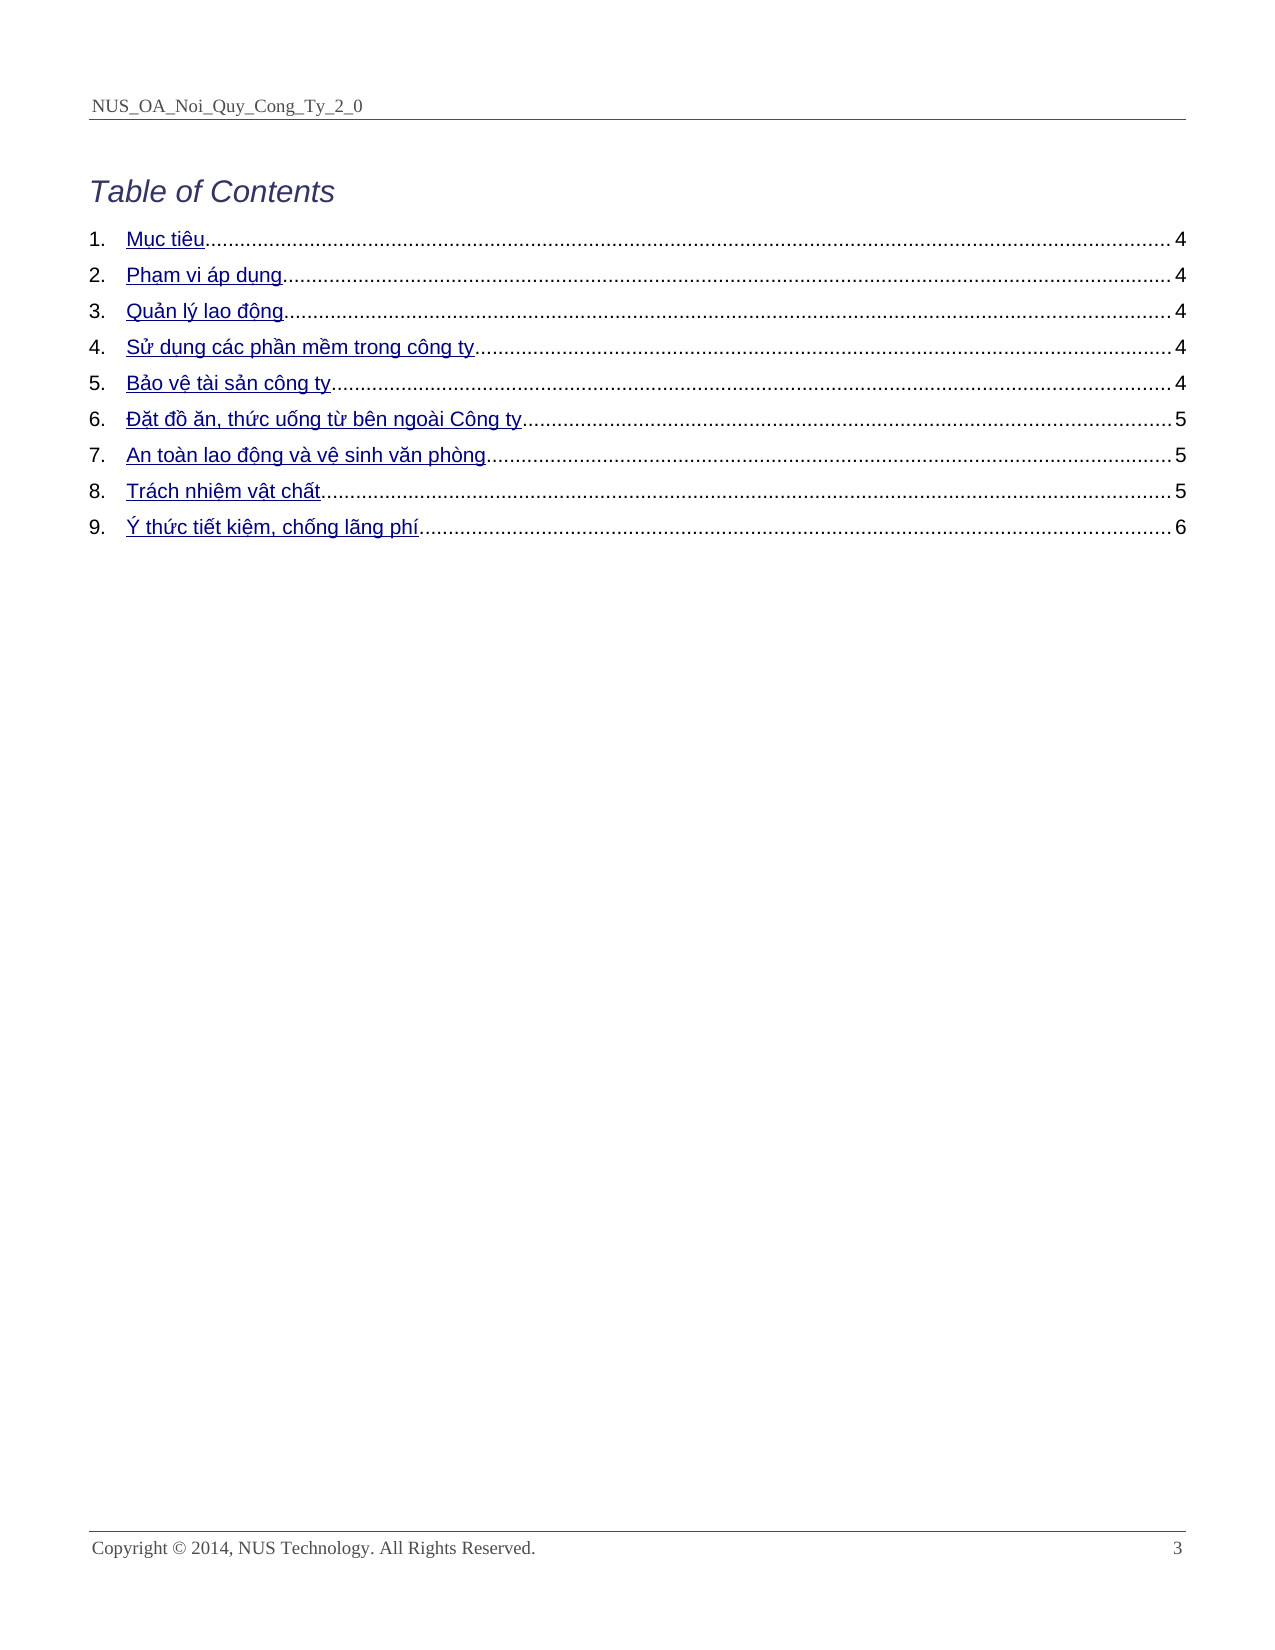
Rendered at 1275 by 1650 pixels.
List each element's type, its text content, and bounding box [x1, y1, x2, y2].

text 4. Sử dụng các phần mềm trong công ty 4 [88, 335, 1186, 359]
text 2. Phạm vi áp dụng 4 [88, 263, 1186, 287]
text 7. An toàn lao động và vệ sinh văn phòng 5 [88, 443, 1186, 467]
text 9. Ý thức tiết kiệm, chống lãng phí 6 [88, 514, 1186, 538]
text 5. Bảo vệ tài sản công ty 4 [88, 371, 1186, 395]
text 3. Quản lý lao động 4 [88, 299, 1186, 323]
text 6. Đặt đồ ăn, thức uống từ bên ngoài Công ty 5 [88, 407, 1186, 431]
subtitle Table of Contents [88, 173, 1186, 209]
text 1. Mục tiêu 4 [88, 227, 1186, 251]
text 8. Trách nhiệm vật chất 5 [88, 479, 1186, 503]
